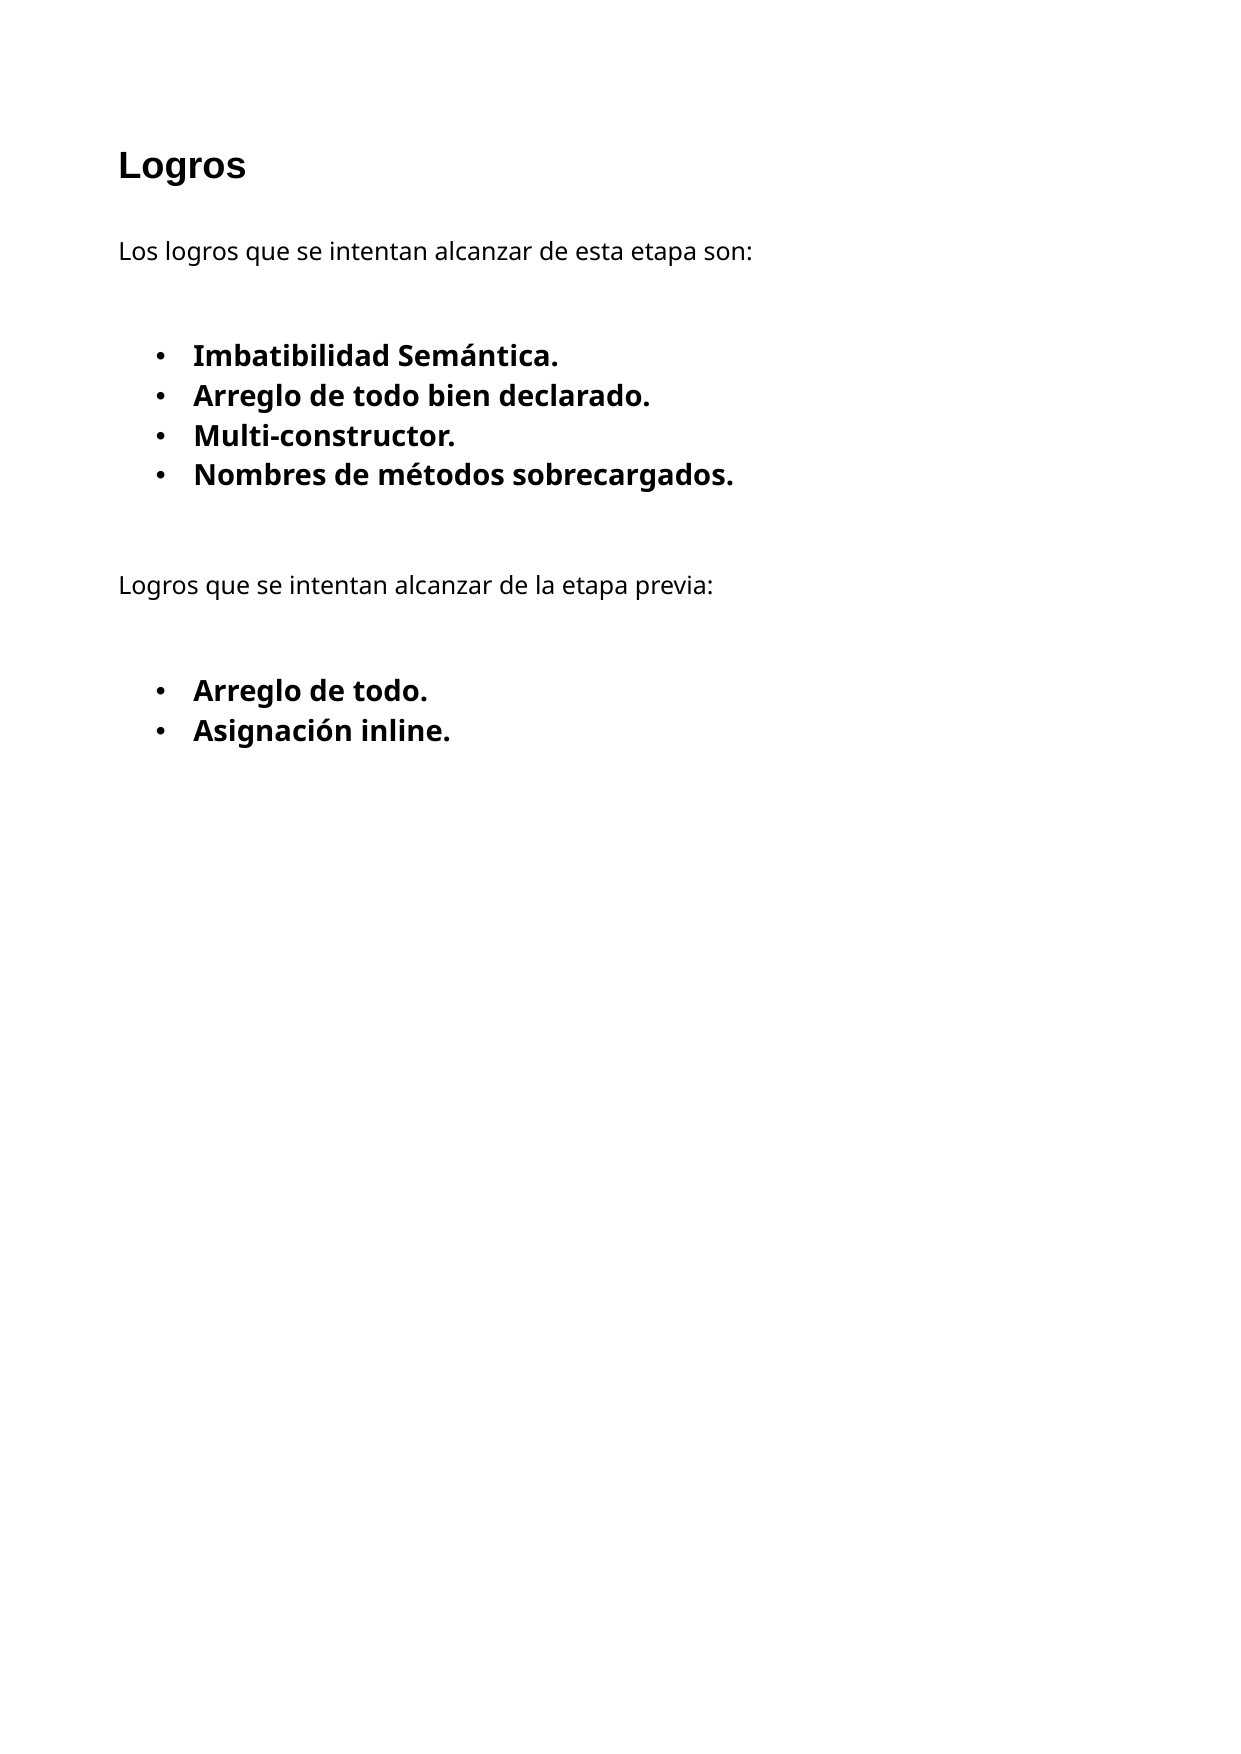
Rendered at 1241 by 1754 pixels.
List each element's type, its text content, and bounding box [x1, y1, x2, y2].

list Arreglo de todo bien declarado. [156, 375, 1122, 415]
text Los logros que se intentan alcanzar de esta etapa son: [118, 233, 1122, 267]
text Logros que se intentan alcanzar de la etapa previa: [118, 568, 1122, 602]
subtitle Logros [118, 143, 1122, 187]
list Arreglo de todo. [156, 670, 1122, 710]
list Asignación inline. [156, 710, 1122, 749]
list Nombres de métodos sobrecargados. [156, 454, 1122, 494]
list Multi-constructor. [156, 415, 1122, 454]
list Imbatibilidad Semántica. [156, 336, 1122, 375]
